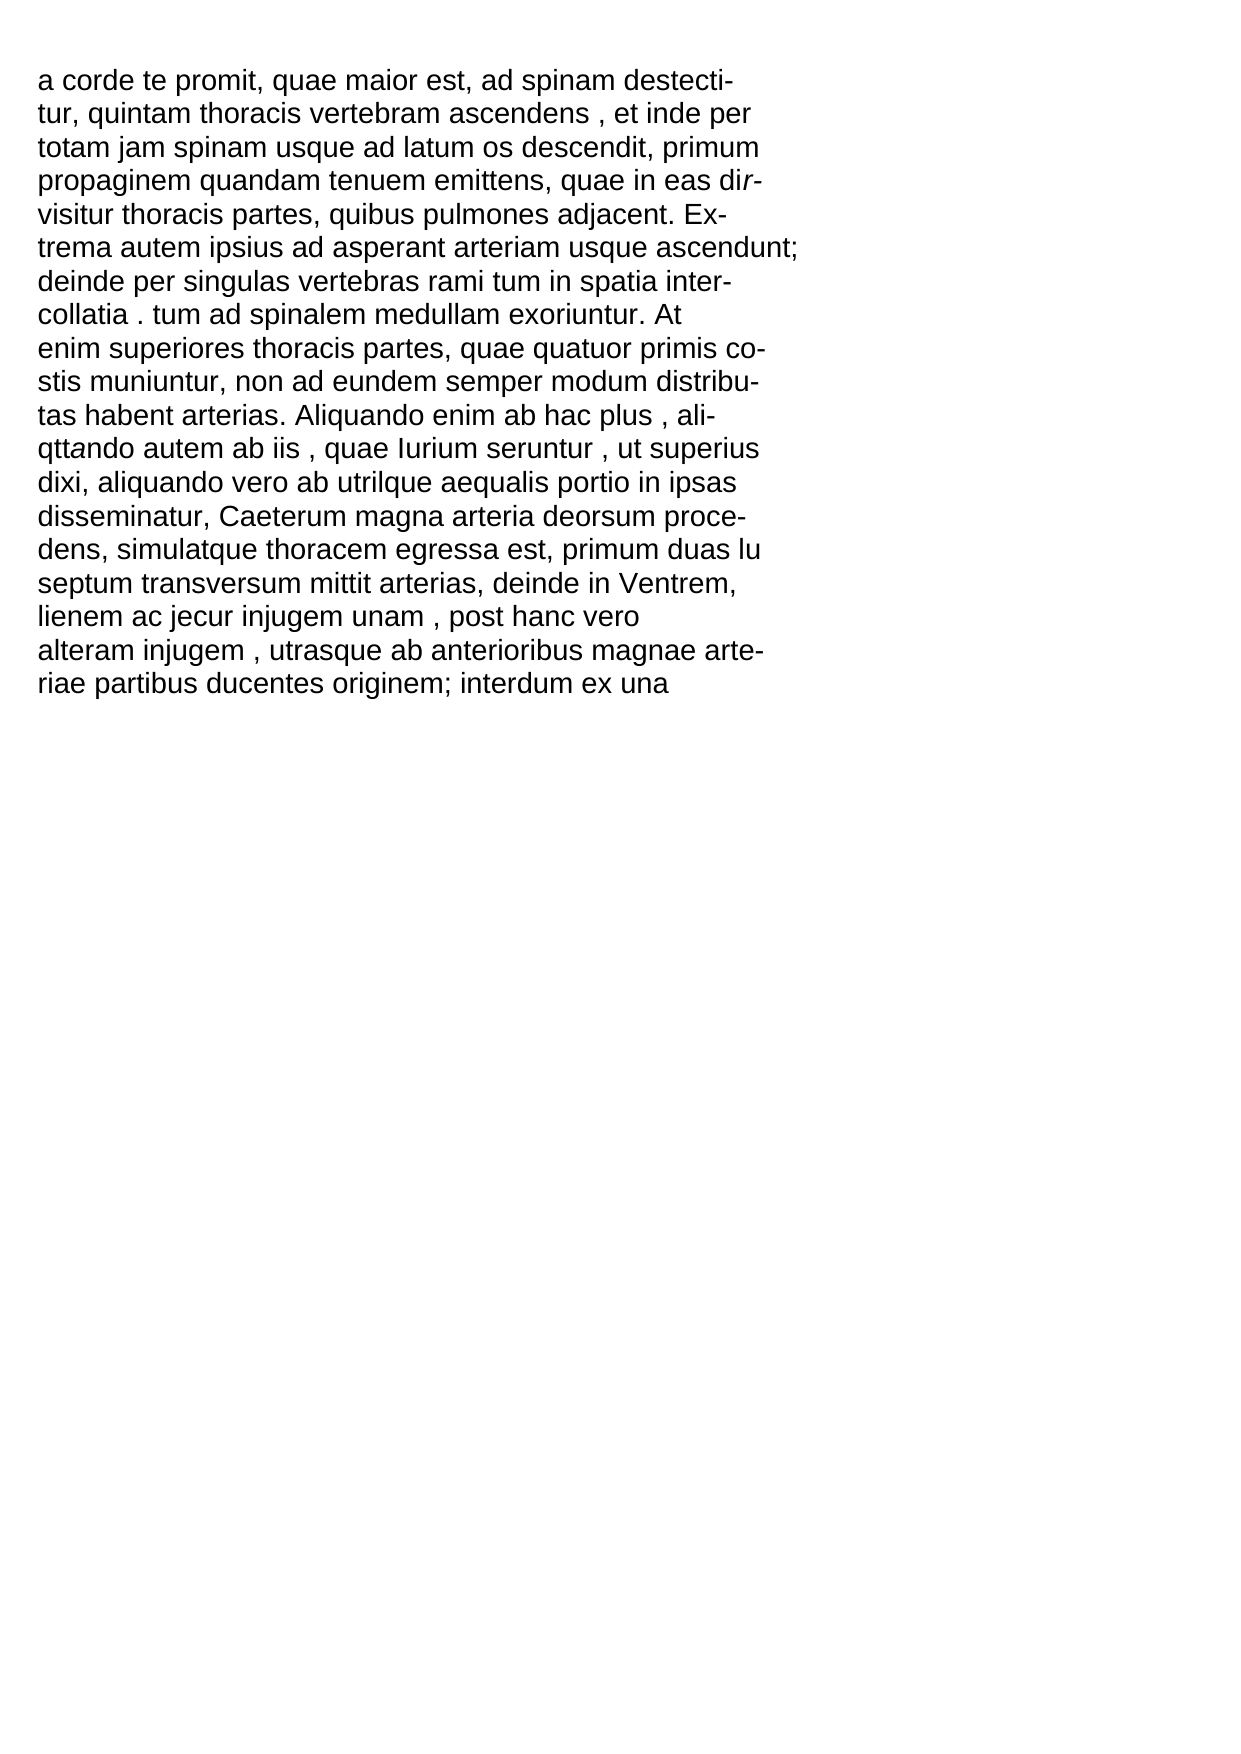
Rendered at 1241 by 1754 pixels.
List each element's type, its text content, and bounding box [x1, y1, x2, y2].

text a corde te promit, quae maior est, ad spinam destecti- tur, quintam thoracis vertebram ascendens , et inde per totam jam spinam usque ad latum os descendit, primum propaginem quandam tenuem emittens, quae in eas dir- visitur thoracis partes, quibus pulmones adjacent. Ex- trema autem ipsius ad asperant arteriam usque ascendunt; deinde per singulas vertebras rami tum in spatia inter- collatia . tum ad spinalem medullam exoriuntur. At enim superiores thoracis partes, quae quatuor primis co- stis muniuntur, non ad eundem semper modum distribu- tas habent arterias. Aliquando enim ab hac plus , ali- qttando autem ab iis , quae Iurium seruntur , ut superius dixi, aliquando vero ab utrilque aequalis portio in ipsas disseminatur, Caeterum magna arteria deorsum proce- dens, simulatque thoracem egressa est, primum duas lu septum transversum mittit arterias, deinde in Ventrem, lienem ac jecur injugem unam , post hanc vero alteram injugem , utrasque ab anterioribus magnae arte- riae partibus ducentes originem; interdum ex una [37, 62, 1203, 700]
